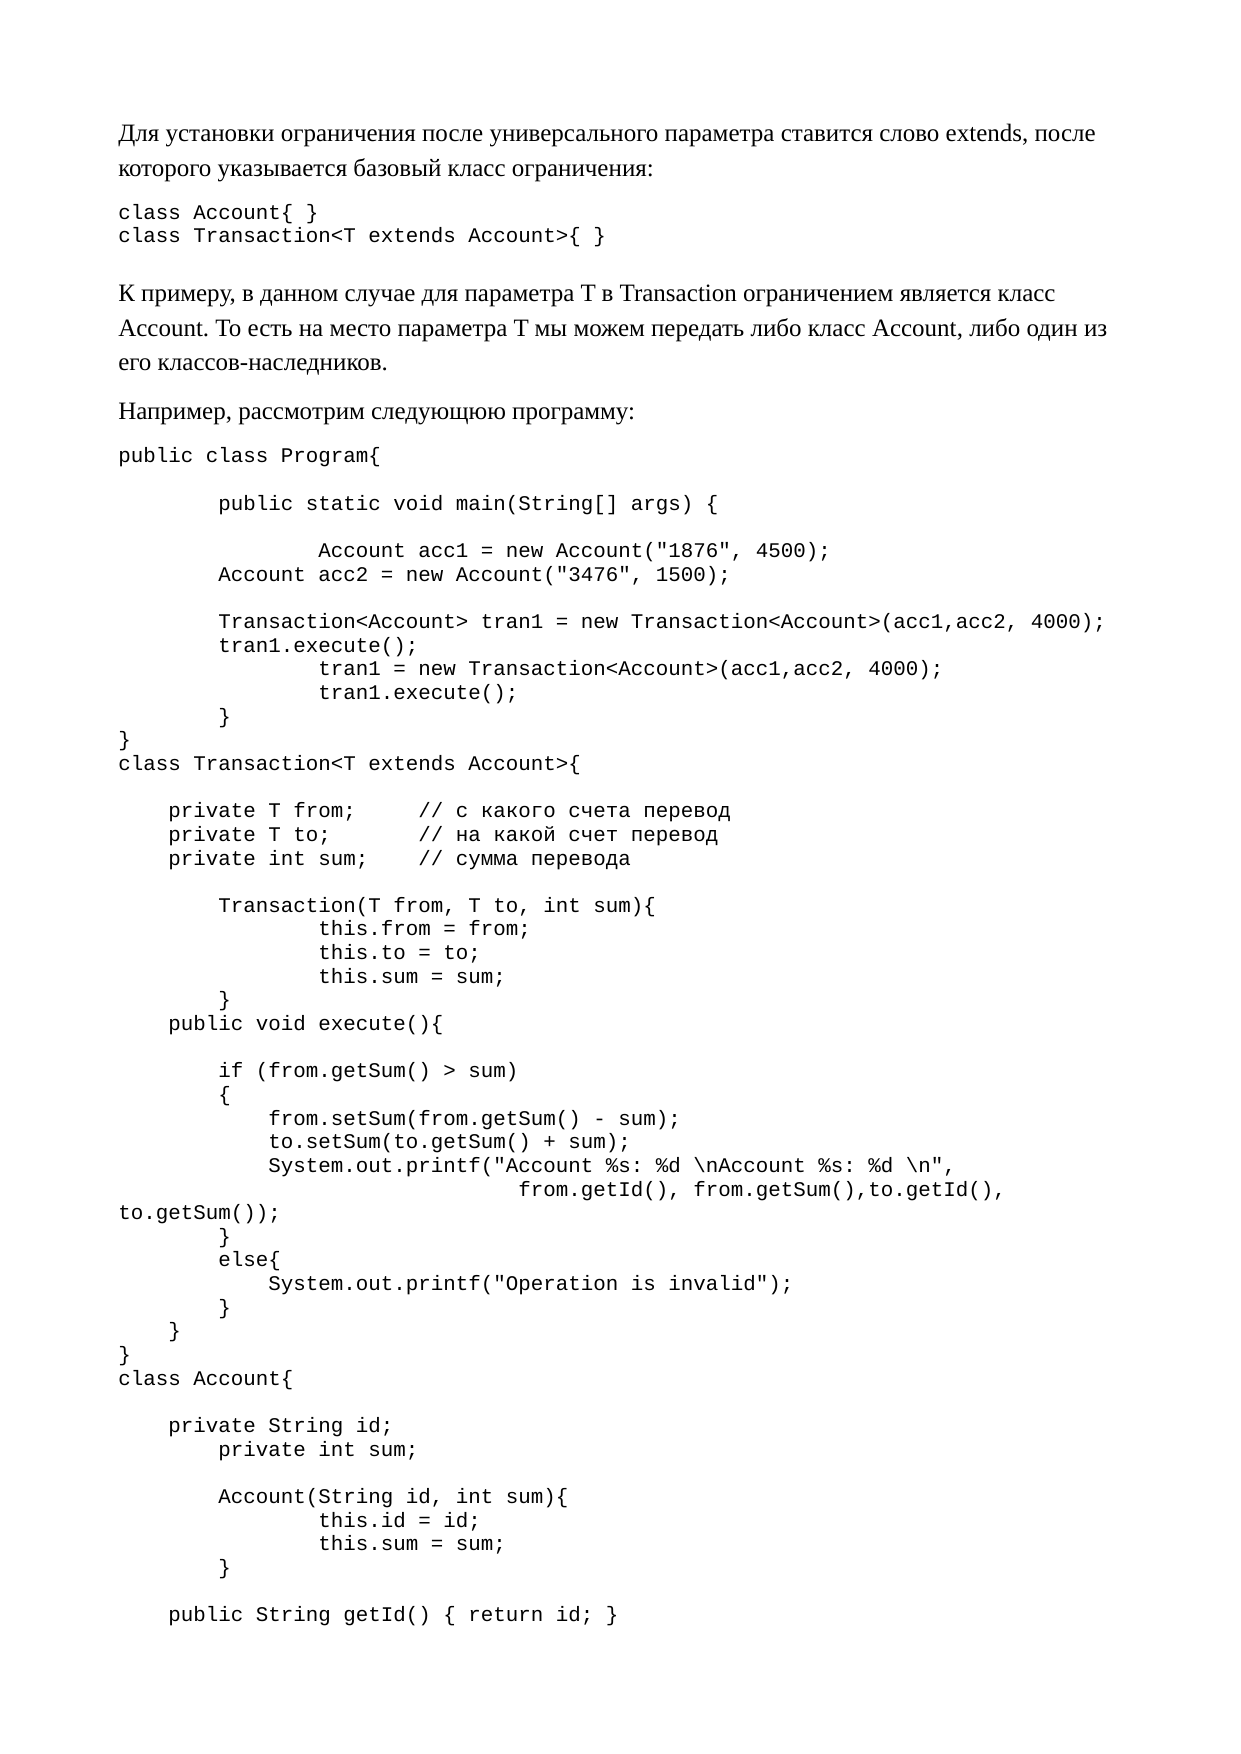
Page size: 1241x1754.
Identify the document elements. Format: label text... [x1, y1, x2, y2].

text public static void main(String[] args) { [118, 493, 1122, 516]
text } [118, 989, 1122, 1013]
text } [118, 1344, 1122, 1368]
text Account acc2 = new Account("3476", 1500); [118, 564, 1122, 587]
text private int sum; [118, 1439, 1122, 1462]
text tran1.execute(); [118, 635, 1122, 658]
text from.getId(), from.getSum(),to.getId(), to.getSum()); [118, 1178, 1122, 1226]
text else{ [118, 1249, 1122, 1273]
text to.setSum(to.getSum() + sum); [118, 1131, 1122, 1155]
text class Transaction<T extends Account>{ [118, 753, 1122, 777]
text } [118, 706, 1122, 729]
text this.from = from; [118, 918, 1122, 942]
text Transaction<Account> tran1 = new Transaction<Account>(acc1,acc2, 4000); [118, 611, 1122, 635]
text private String id; [118, 1415, 1122, 1439]
text System.out.printf("Operation is invalid"); [118, 1273, 1122, 1297]
text public void execute(){ [118, 1013, 1122, 1037]
text private T from; // с какого счета перевод [118, 800, 1122, 824]
text if (from.getSum() > sum) [118, 1060, 1122, 1084]
text this.id = id; [118, 1509, 1122, 1533]
text } [118, 1226, 1122, 1249]
text public String getId() { return id; } [118, 1604, 1122, 1628]
text } [118, 729, 1122, 753]
text class Account{ } [118, 202, 1122, 225]
text Account acc1 = new Account("1876", 4500); [118, 540, 1122, 564]
text from.setSum(from.getSum() - sum); [118, 1108, 1122, 1131]
text Например, рассмотрим следующюю программу: [118, 396, 1122, 425]
text tran1 = new Transaction<Account>(acc1,acc2, 4000); [118, 658, 1122, 682]
text System.out.printf("Account %s: %d \nAccount %s: %d \n", [118, 1155, 1122, 1178]
text class Account{ [118, 1368, 1122, 1391]
text } [118, 1297, 1122, 1320]
text К примеру, в данном случае для параметра T в Transaction ограничением является класс Account. То есть на место параметра T мы можем передать либо класс Account, либо один из его классов-наследников. [118, 278, 1122, 376]
text class Transaction<T extends Account>{ } [118, 225, 1122, 249]
text this.to = to; [118, 942, 1122, 966]
text { [118, 1084, 1122, 1108]
text public class Program{ [118, 446, 1122, 469]
text Для установки ограничения после универсального параметра ставится слово extends, после которого указывается базовый класс ограничения: [118, 118, 1122, 181]
text tran1.execute(); [118, 682, 1122, 706]
text } [118, 1557, 1122, 1581]
text Transaction(T from, T to, int sum){ [118, 895, 1122, 918]
text this.sum = sum; [118, 966, 1122, 989]
text private int sum; // сумма перевода [118, 847, 1122, 871]
text Account(String id, int sum){ [118, 1486, 1122, 1509]
text } [118, 1320, 1122, 1344]
text private T to; // на какой счет перевод [118, 824, 1122, 847]
text this.sum = sum; [118, 1533, 1122, 1557]
